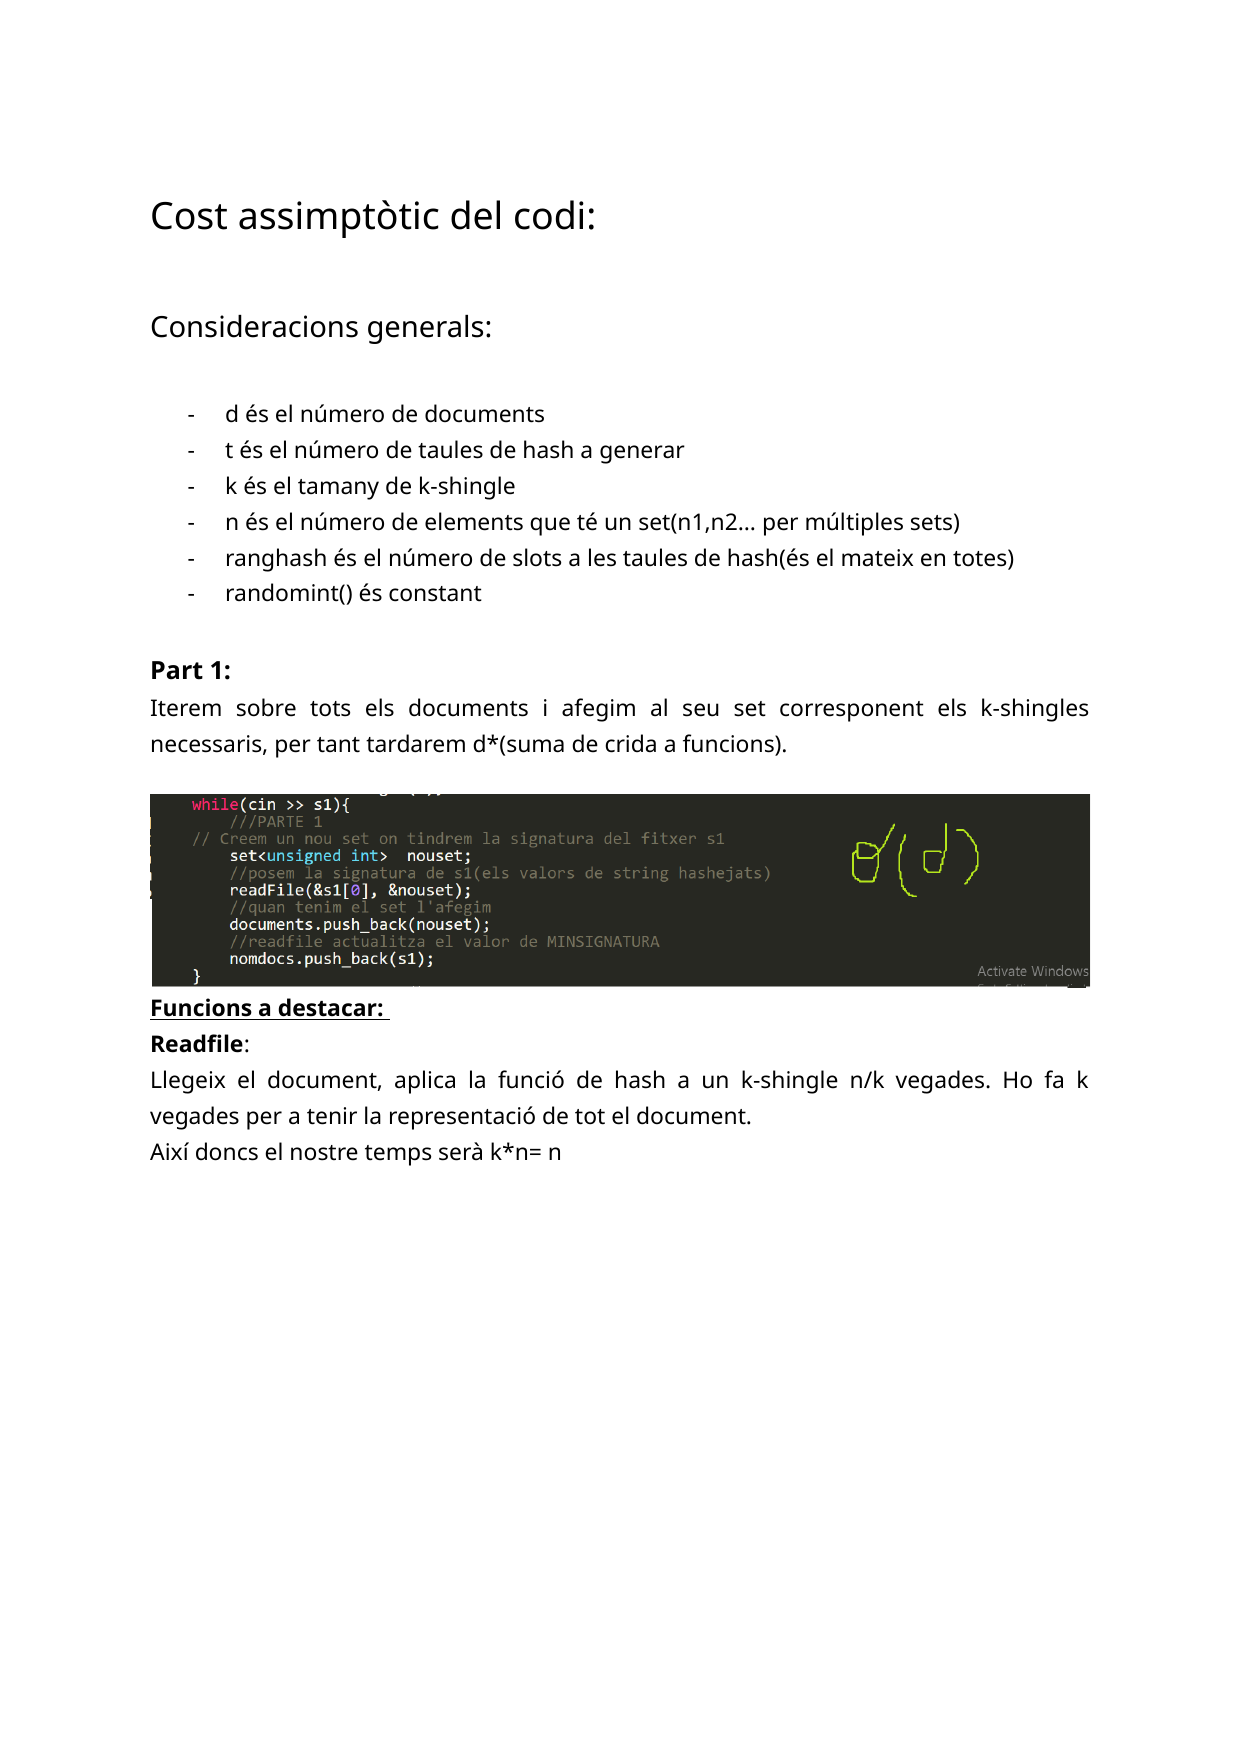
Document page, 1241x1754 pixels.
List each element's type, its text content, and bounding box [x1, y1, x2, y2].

list randomint() és constant [187, 577, 1090, 609]
text Iterem sobre tots els documents i afegim al seu set corresponent els k-shingles necessaris, per tant tardarem d*(suma de crida a funcions). [150, 692, 1090, 759]
text Cost assimptòtic del codi: [150, 189, 1090, 240]
list t és el número de taules de hash a generar [187, 434, 1090, 465]
list k és el tamany de k-shingle [187, 469, 1090, 501]
text Funcions a destacar: [150, 992, 1090, 1023]
text Llegeix el document, aplica la funció de hash a un k-shingle n/k vegades. Ho fa k vegades per a tenir la representació de tot el document. [150, 1064, 1090, 1131]
text Part 1: [150, 652, 1090, 687]
list n és el número de elements que té un set(n1,n2… per múltiples sets) [187, 506, 1090, 537]
text Consideracions generals: [150, 306, 1090, 346]
text Readfile: [150, 1028, 1090, 1059]
list d és el número de documents [187, 398, 1090, 429]
picture [150, 794, 1091, 989]
text Així doncs el nostre temps serà k*n= n [150, 1136, 1090, 1167]
list ranghash és el número de slots a les taules de hash(és el mateix en totes) [187, 541, 1090, 573]
